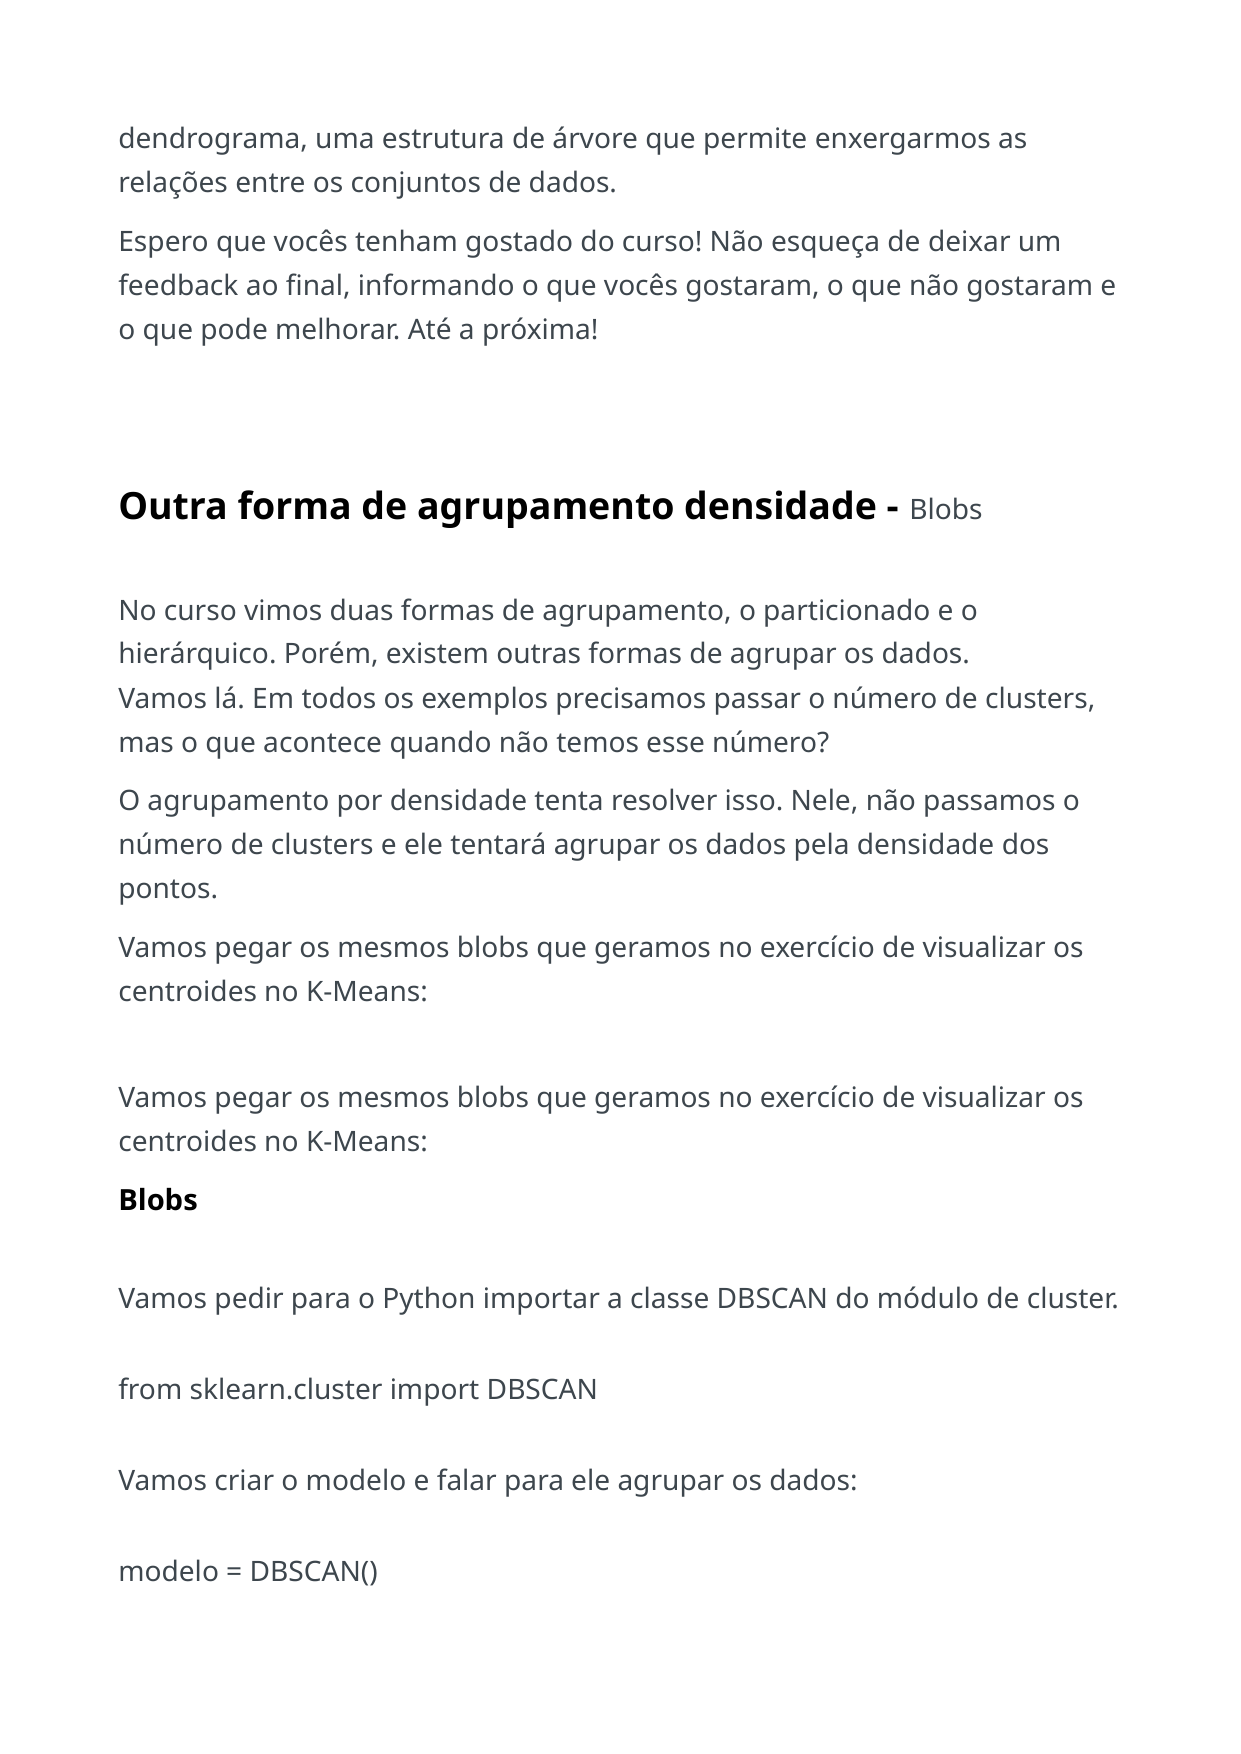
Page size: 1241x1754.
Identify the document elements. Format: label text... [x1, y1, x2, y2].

subtitle Outra forma de agrupamento densidade - Blobs [118, 479, 1122, 530]
text modelo = DBSCAN() [118, 1552, 1122, 1590]
text O agrupamento por densidade tenta resolver isso. Nele, não passamos o número de clusters e ele tentará agrupar os dados pela densidade dos pontos. [118, 781, 1122, 907]
text Espero que vocês tenham gostado do curso! Não esqueça de deixar um feedback ao final, informando o que vocês gostaram, o que não gostaram e o que pode melhorar. Até a próxima! [118, 221, 1122, 347]
text Vamos pedir para o Python importar a classe DBSCAN do módulo de cluster. [118, 1279, 1122, 1317]
text Vamos pegar os mesmos blobs que geramos no exercício de visualizar os centroides no K-Means: [118, 927, 1122, 1010]
text dendrograma, uma estrutura de árvore que permite enxergarmos as relações entre os conjuntos de dados. [118, 118, 1122, 201]
subtitle Blobs [118, 1180, 1122, 1219]
text from sklearn.cluster import DBSCAN [118, 1370, 1122, 1408]
text Vamos lá. Em todos os exemplos precisamos passar o número de clusters, mas o que acontece quando não temos esse número? [118, 678, 1122, 760]
text Vamos pegar os mesmos blobs que geramos no exercício de visualizar os centroides no K-Means: [118, 1077, 1122, 1159]
text No curso vimos duas formas de agrupamento, o particionado e o hierárquico. Porém, existem outras formas de agrupar os dados. [118, 590, 1122, 672]
text Vamos criar o modelo e falar para ele agrupar os dados: [118, 1461, 1122, 1499]
